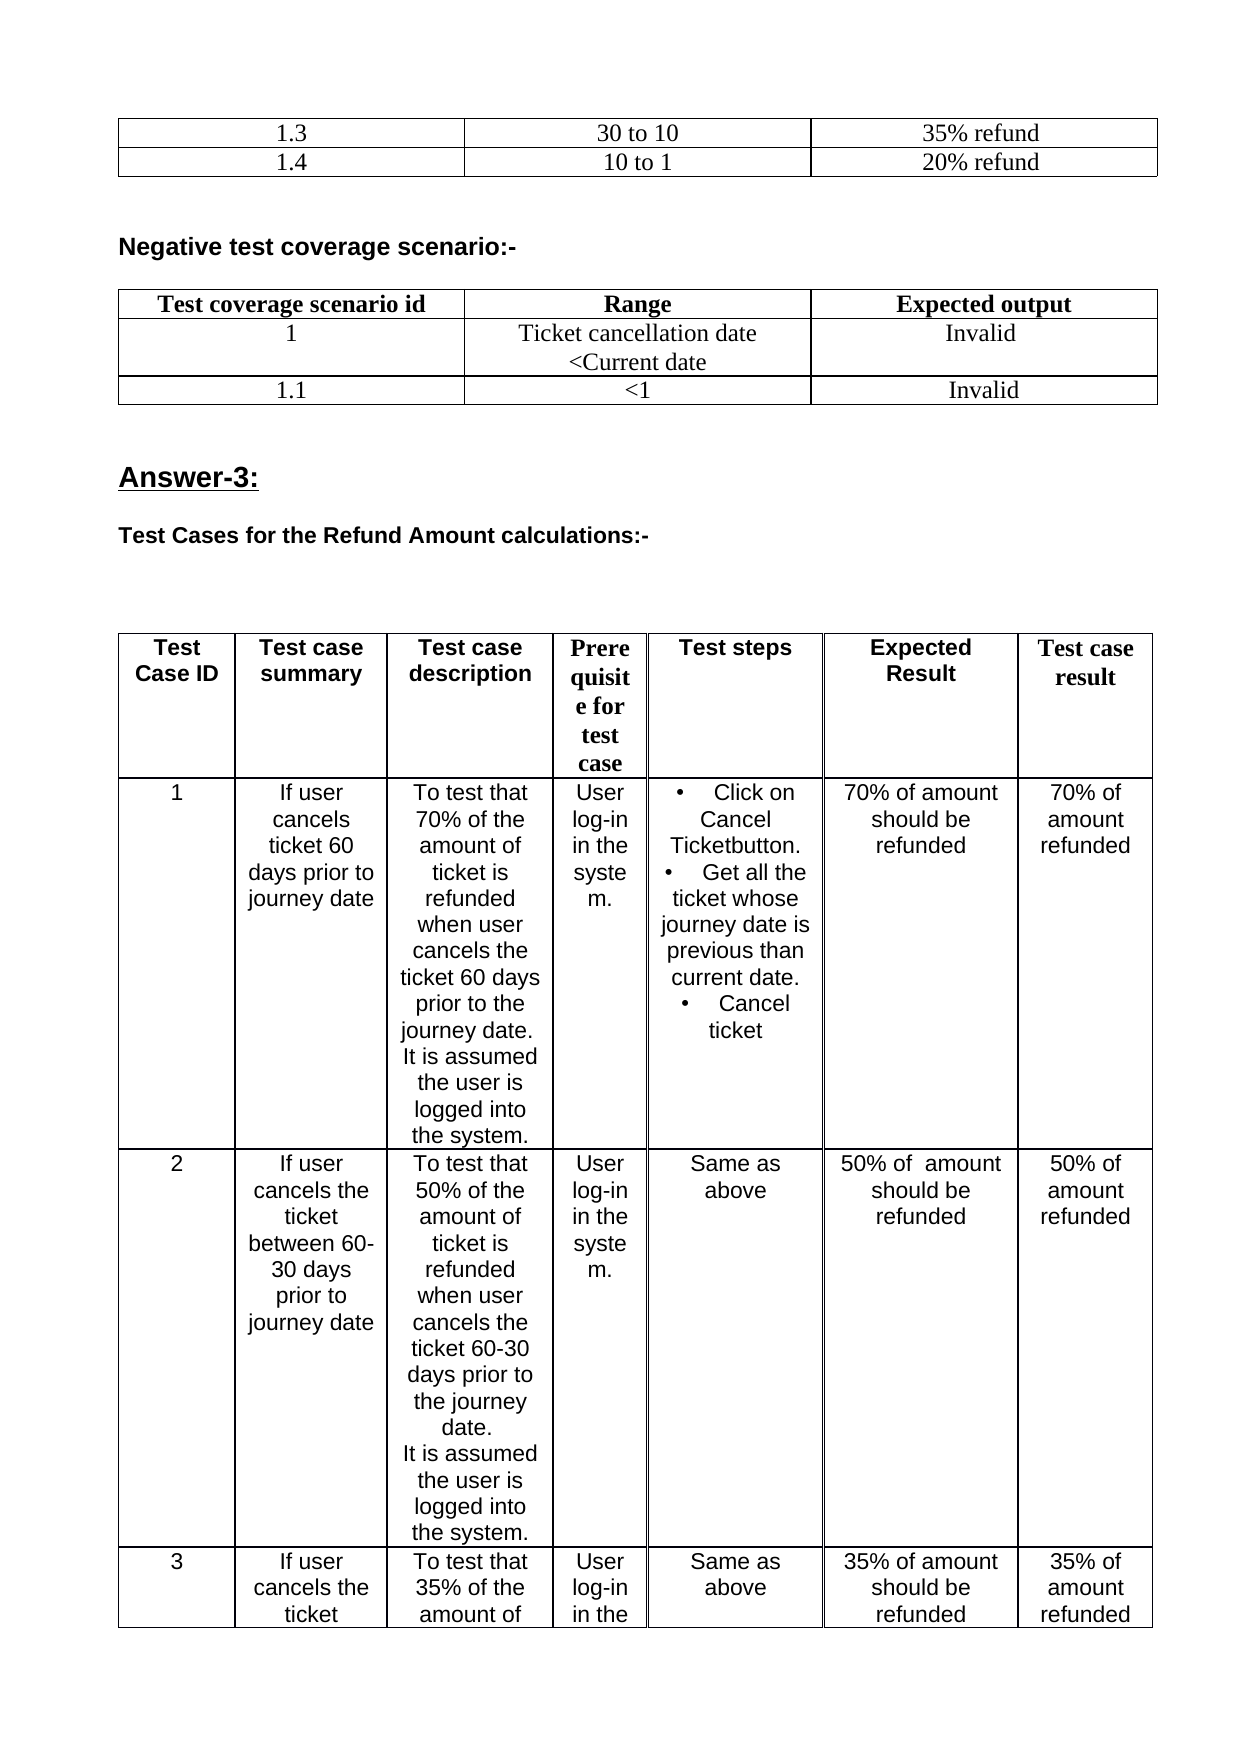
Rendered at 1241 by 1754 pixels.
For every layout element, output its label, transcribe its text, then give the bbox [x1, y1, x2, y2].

table_cell To test that 35% of the amount of [388, 1548, 552, 1627]
table_cell 35% of amount refunded [1019, 1548, 1152, 1627]
table_header Test steps [649, 634, 822, 777]
table_cell 35% refund [812, 119, 1157, 147]
table_header Test coverage scenario id [119, 290, 464, 318]
table_cell 20% refund [812, 148, 1157, 176]
table_cell Click on Cancel Ticketbutton. Get all the ticket whose journey date is previous than current date. Cancel ticket [649, 779, 822, 1148]
text Test Cases for the Refund Amount calculations:- [118, 522, 1122, 548]
table_cell 30 to 10 [465, 119, 810, 147]
table_cell Ticket cancellation date <Current date [465, 319, 810, 375]
table_header Expected output [812, 290, 1157, 318]
table_cell 50% of amount refunded [1019, 1150, 1152, 1546]
table_cell Invalid [812, 377, 1157, 404]
text Negative test coverage scenario:- [118, 232, 1122, 261]
table_cell 50% of amount should be refunded [825, 1150, 1017, 1546]
table_cell Same as above [649, 1150, 822, 1546]
table_cell If user cancels ticket 60 days prior to journey date [236, 779, 386, 1148]
table_header Test case result [1019, 634, 1152, 777]
table_cell 1 [119, 319, 464, 375]
table_cell Invalid [812, 319, 1157, 375]
table_cell If user cancels the ticket between 60-30 days prior to journey date [236, 1150, 386, 1546]
table_cell 2 [119, 1150, 234, 1546]
table_cell 1.4 [119, 148, 464, 176]
table_cell To test that 70% of the amount of ticket is refunded when user cancels the ticket 60 days prior to the journey date. It is assumed the user is logged into the system. [388, 779, 552, 1148]
table_cell Same as above [649, 1548, 822, 1627]
table_cell 3 [119, 1548, 234, 1627]
text Answer-3: [118, 461, 1122, 494]
table_cell User log-in in the system. [554, 1150, 646, 1546]
table_header Test case description [388, 634, 552, 777]
table_cell 1 [119, 779, 234, 1148]
table_cell User log-in in the system. [554, 779, 646, 1148]
table_cell If user cancels the ticket [236, 1548, 386, 1627]
table_cell <1 [465, 377, 810, 404]
table_cell 70% of amount refunded [1019, 779, 1152, 1148]
table_cell To test that 50% of the amount of ticket is refunded when user cancels the ticket 60-30 days prior to the journey date. It is assumed the user is logged into the system. [388, 1150, 552, 1546]
table_cell User log-in in the [554, 1548, 646, 1627]
table_header Test case summary [236, 634, 386, 777]
table_cell 10 to 1 [465, 148, 810, 176]
table_header Expected Result [825, 634, 1017, 777]
table_header Prerequisite for test case [554, 634, 646, 777]
table_header Test Case ID [119, 634, 234, 777]
table_header Range [465, 290, 810, 318]
table_cell 70% of amount should be refunded [825, 779, 1017, 1148]
table_cell 35% of amount should be refunded [825, 1548, 1017, 1627]
table_cell 1.1 [119, 377, 464, 404]
table_cell 1.3 [119, 119, 464, 147]
